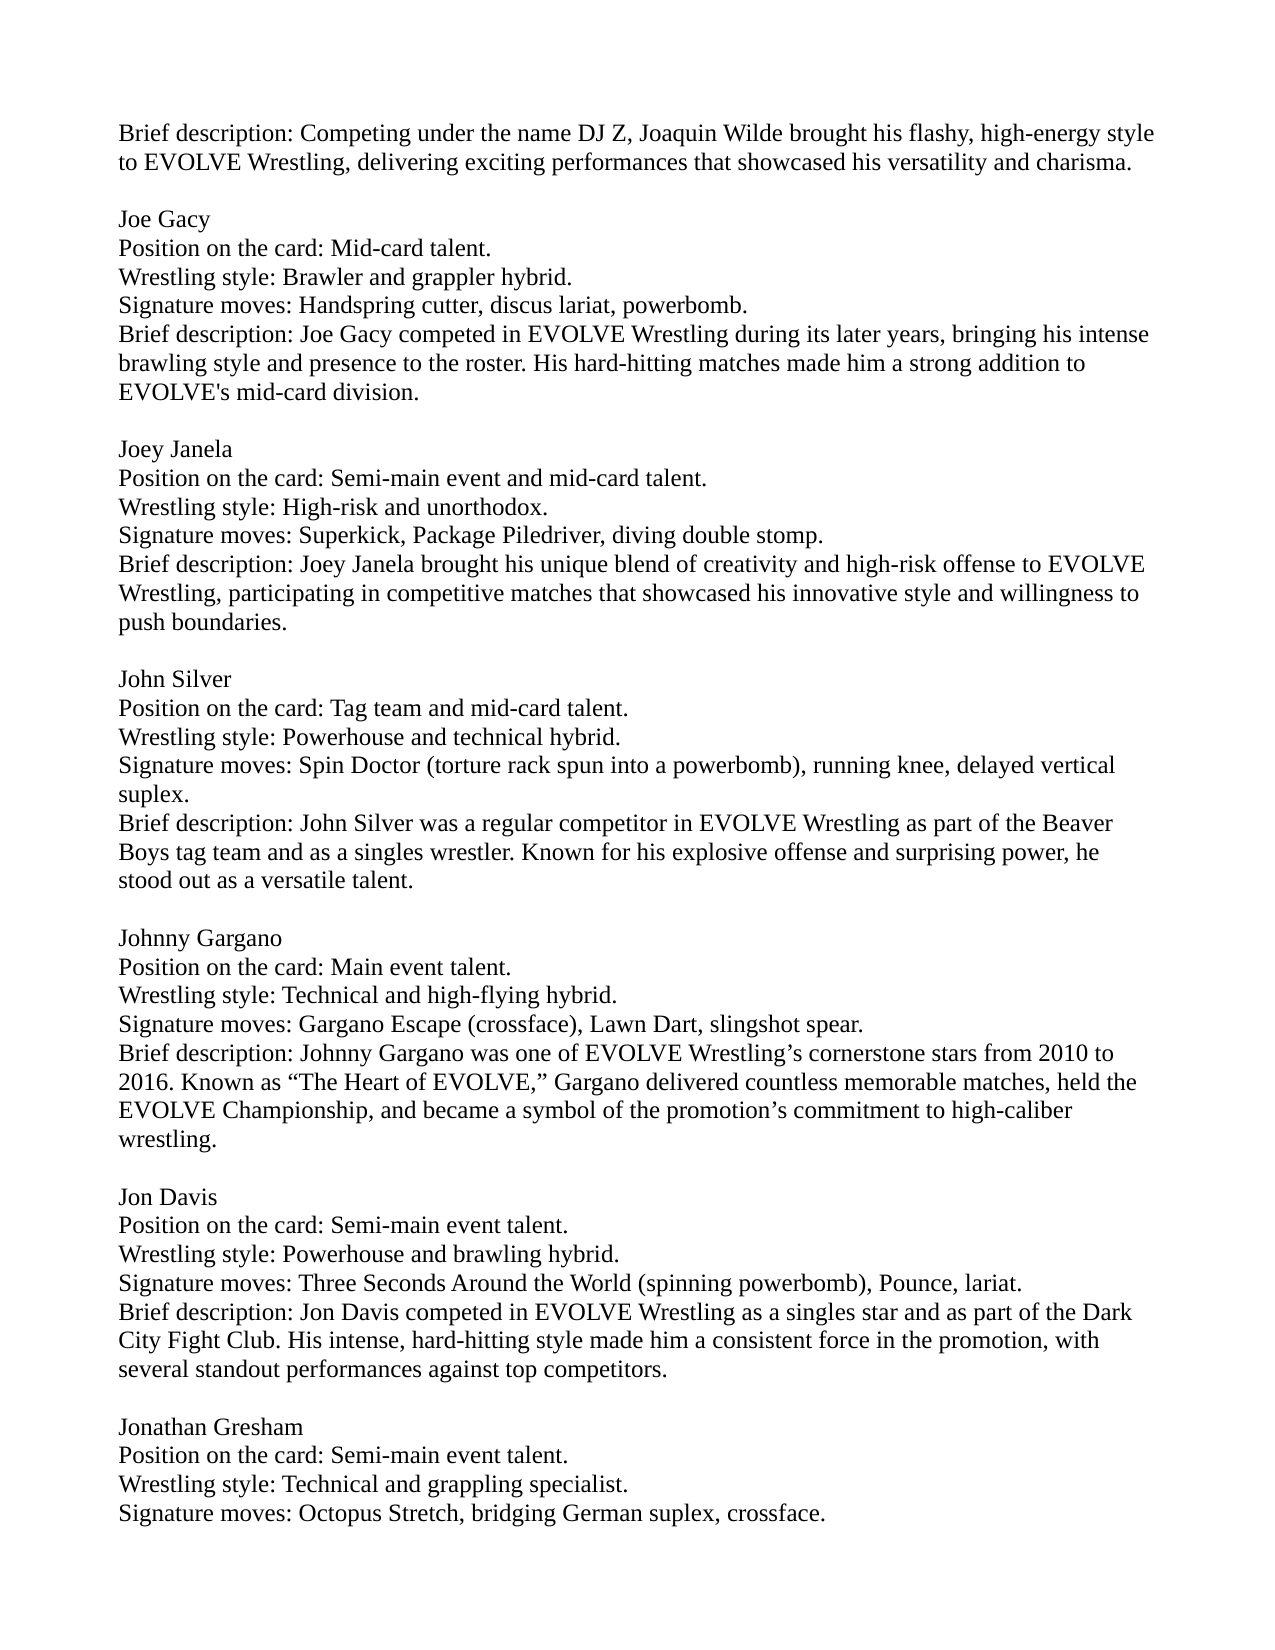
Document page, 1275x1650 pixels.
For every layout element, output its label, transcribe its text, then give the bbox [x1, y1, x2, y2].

text Position on the card: Main event talent. [118, 952, 1157, 981]
text Signature moves: Three Seconds Around the World (spinning powerbomb), Pounce, lariat. [118, 1268, 1157, 1297]
text Johnny Gargano [118, 923, 1157, 952]
text Signature moves: Superkick, Package Piledriver, diving double stomp. [118, 521, 1157, 549]
text Wrestling style: Technical and grappling specialist. [118, 1469, 1157, 1498]
text Jon Davis [118, 1182, 1157, 1211]
text Brief description: Joey Janela brought his unique blend of creativity and high-risk offense to EVOLVE Wrestling, participating in competitive matches that showcased his innovative style and willingness to push boundaries. [118, 549, 1157, 636]
text Jonathan Gresham [118, 1412, 1157, 1441]
text Joe Gacy [118, 204, 1157, 233]
text Wrestling style: Powerhouse and technical hybrid. [118, 722, 1157, 751]
text Position on the card: Tag team and mid-card talent. [118, 693, 1157, 722]
text Wrestling style: Powerhouse and brawling hybrid. [118, 1239, 1157, 1268]
text Brief description: Johnny Gargano was one of EVOLVE Wrestling’s cornerstone stars from 2010 to 2016. Known as “The Heart of EVOLVE,” Gargano delivered countless memorable matches, held the EVOLVE Championship, and became a symbol of the promotion’s commitment to high-caliber wrestling. [118, 1038, 1157, 1153]
text Brief description: Competing under the name DJ Z, Joaquin Wilde brought his flashy, high-energy style to EVOLVE Wrestling, delivering exciting performances that showcased his versatility and charisma. [118, 118, 1157, 176]
text Wrestling style: High-risk and unorthodox. [118, 492, 1157, 521]
text Signature moves: Gargano Escape (crossface), Lawn Dart, slingshot spear. [118, 1009, 1157, 1038]
text John Silver [118, 664, 1157, 693]
text Position on the card: Semi-main event talent. [118, 1441, 1157, 1469]
text Signature moves: Spin Doctor (torture rack spun into a powerbomb), running knee, delayed vertical suplex. [118, 751, 1157, 808]
text Signature moves: Handspring cutter, discus lariat, powerbomb. [118, 291, 1157, 319]
text Joey Janela [118, 434, 1157, 463]
text Position on the card: Semi-main event and mid-card talent. [118, 463, 1157, 492]
text Brief description: John Silver was a regular competitor in EVOLVE Wrestling as part of the Beaver Boys tag team and as a singles wrestler. Known for his explosive offense and surprising power, he stood out as a versatile talent. [118, 808, 1157, 894]
text Position on the card: Mid-card talent. [118, 233, 1157, 262]
text Brief description: Joe Gacy competed in EVOLVE Wrestling during its later years, bringing his intense brawling style and presence to the roster. His hard-hitting matches made him a strong addition to EVOLVE's mid-card division. [118, 319, 1157, 406]
text Brief description: Jon Davis competed in EVOLVE Wrestling as a singles star and as part of the Dark City Fight Club. His intense, hard-hitting style made him a consistent force in the promotion, with several standout performances against top competitors. [118, 1297, 1157, 1383]
text Signature moves: Octopus Stretch, bridging German suplex, crossface. [118, 1498, 1157, 1527]
text Wrestling style: Brawler and grappler hybrid. [118, 262, 1157, 291]
text Wrestling style: Technical and high-flying hybrid. [118, 981, 1157, 1009]
text Position on the card: Semi-main event talent. [118, 1211, 1157, 1239]
